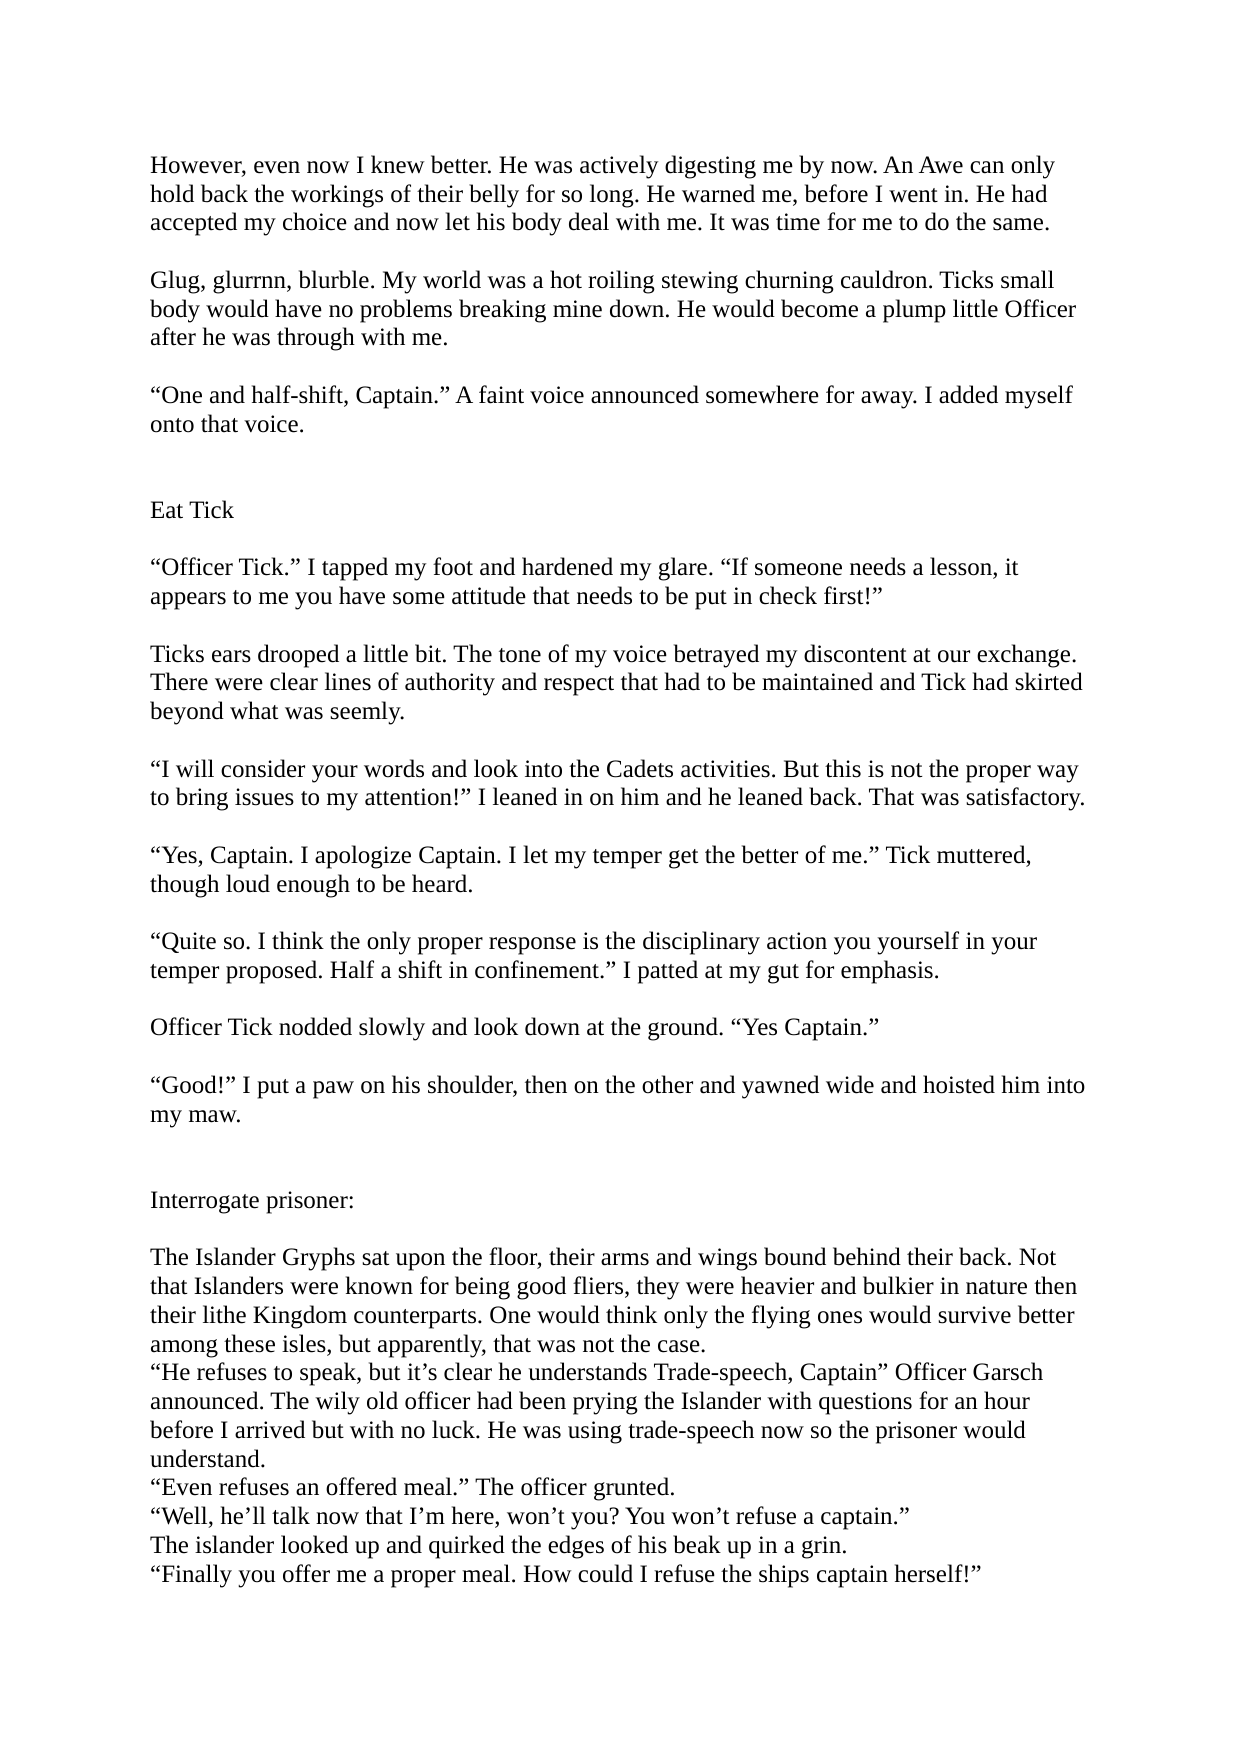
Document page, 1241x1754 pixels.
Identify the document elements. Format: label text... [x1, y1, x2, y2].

text “Quite so. I think the only proper response is the disciplinary action you yourself in your temper proposed. Half a shift in confinement.” I patted at my gut for emphasis. [150, 926, 1090, 984]
text “One and half-shift, Captain.” A faint voice announced somewhere for away. I added myself onto that voice. [150, 380, 1090, 437]
text Interrogate prisoner: [150, 1185, 1090, 1214]
text “Finally you offer me a proper meal. How could I refuse the ships captain herself!” [150, 1559, 1090, 1587]
text Officer Tick nodded slowly and look down at the ground. “Yes Captain.” [150, 1012, 1090, 1041]
text The islander looked up and quirked the edges of his beak up in a grin. [150, 1530, 1090, 1559]
text “Good!” I put a paw on his shoulder, then on the other and yawned wide and hoisted him into my maw. [150, 1070, 1090, 1127]
text “Yes, Captain. I apologize Captain. I let my temper get the better of me.” Tick muttered, though loud enough to be heard. [150, 840, 1090, 897]
text Glug, glurrnn, blurble. My world was a hot roiling stewing churning cauldron. Ticks small body would have no problems breaking mine down. He would become a plump little Officer after he was through with me. [150, 265, 1090, 351]
text The Islander Gryphs sat upon the floor, their arms and wings bound behind their back. Not that Islanders were known for being good fliers, they were heavier and bulkier in nature then their lithe Kingdom counterparts. One would think only the flying ones would survive better among these isles, but apparently, that was not the case. [150, 1242, 1090, 1357]
text Ticks ears drooped a little bit. The tone of my voice betrayed my discontent at our exchange. There were clear lines of authority and respect that had to be maintained and Tick had skirted beyond what was seemly. [150, 639, 1090, 725]
text However, even now I knew better. He was actively digesting me by now. An Awe can only hold back the workings of their belly for so long. He warned me, before I went in. He had accepted my choice and now let his body deal with me. It was time for me to do the same. [150, 150, 1090, 236]
text “He refuses to speak, but it’s clear he understands Trade-speech, Captain” Officer Garsch announced. The wily old officer had been prying the Islander with questions for an hour before I arrived but with no luck. He was using trade-speech now so the prisoner would understand. [150, 1357, 1090, 1472]
text Eat Tick [150, 495, 1090, 524]
text “Well, he’ll talk now that I’m here, won’t you? You won’t refuse a captain.” [150, 1501, 1090, 1530]
text “I will consider your words and look into the Cadets activities. But this is not the proper way to bring issues to my attention!” I leaned in on him and he leaned back. That was satisfactory. [150, 754, 1090, 811]
text “Officer Tick.” I tapped my foot and hardened my glare. “If someone needs a lesson, it appears to me you have some attitude that needs to be put in check first!” [150, 552, 1090, 610]
text “Even refuses an offered meal.” The officer grunted. [150, 1472, 1090, 1501]
